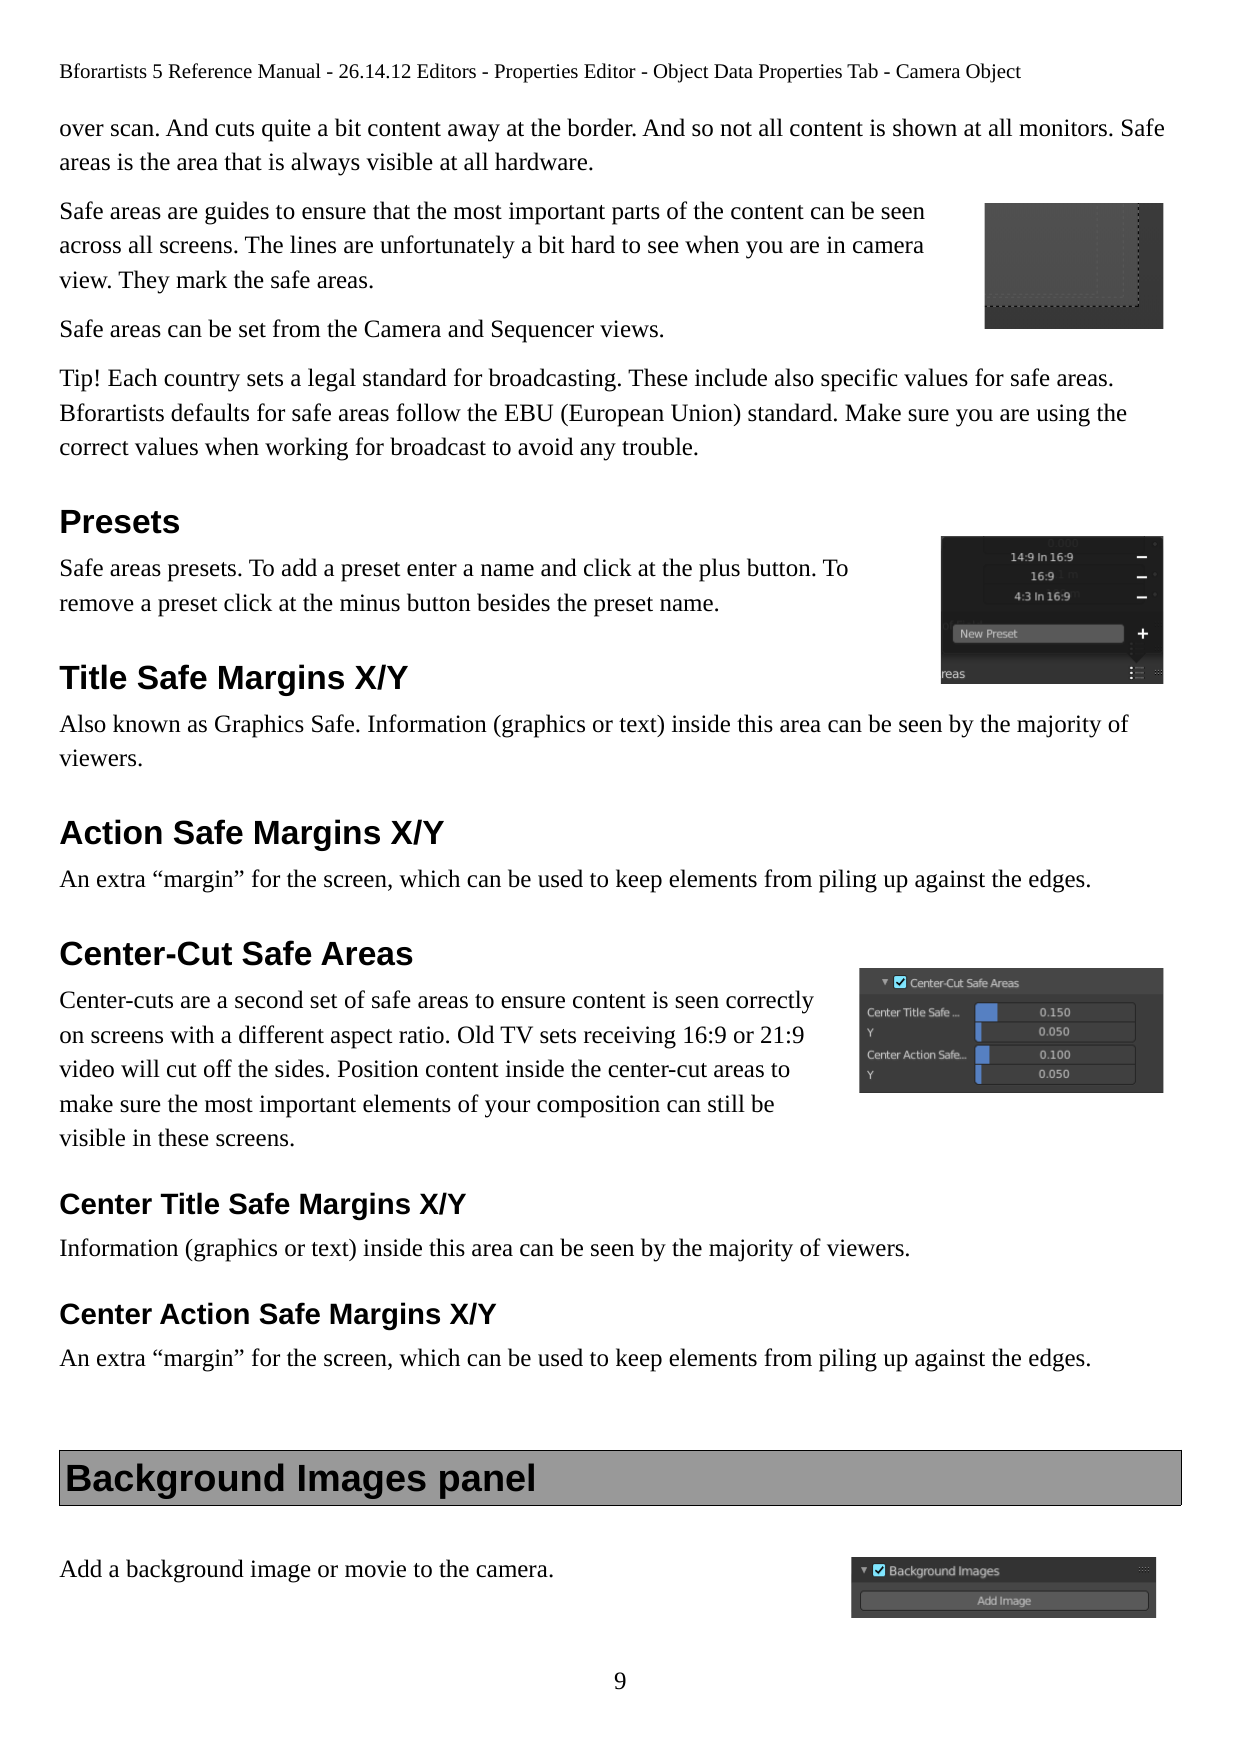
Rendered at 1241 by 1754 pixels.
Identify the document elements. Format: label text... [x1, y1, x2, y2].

text An extra “margin” for the screen, which can be used to keep elements from piling up against the edges. [59, 1343, 1181, 1372]
text Safe areas can be set from the Camera and Sequencer views. [59, 314, 1181, 343]
text Add a background image or movie to the camera. [59, 1554, 1181, 1583]
subtitle Center Action Safe Margins X/Y [59, 1297, 1181, 1331]
text An extra “margin” for the screen, which can be used to keep elements from piling up against the edges. [59, 864, 1181, 893]
picture [859, 968, 1164, 1093]
text Center-cuts are a second set of safe areas to ensure content is seen correctly on screens with a different aspect ratio. Old TV sets receiving 16:9 or 21:9 video will cut off the sides. Position content inside the center-cut areas to make sure the most important elements of your composition can still be visible in these screens. [59, 985, 1181, 1152]
text Safe areas presets. To add a preset enter a name and click at the plus button. To remove a preset click at the minus button besides the preset name. [59, 553, 940, 616]
subtitle Center-Cut Safe Areas [59, 934, 1181, 973]
text Information (graphics or text) inside this area can be seen by the majority of viewers. [59, 1233, 1181, 1262]
picture [940, 536, 1164, 684]
text Tip! Each country sets a legal standard for broadcasting. These include also specific values for safe areas. Bforartists defaults for safe areas follow the EBU (European Union) standard. Make sure you are using the correct values when working for broadcast to avoid any trouble. [59, 363, 1181, 461]
table_header Background Images panel [60, 1451, 1181, 1505]
subtitle Center Title Safe Margins X/Y [59, 1187, 1181, 1221]
subtitle Title Safe Margins X/Y [59, 658, 1181, 696]
picture [851, 1557, 1157, 1618]
text Safe areas are guides to ensure that the most important parts of the content can be seen across all screens. The lines are unfortunately a bit hard to see when you are in camera view. They mark the safe areas. [59, 196, 1181, 294]
subtitle Presets [59, 502, 1181, 541]
text over scan. And cuts quite a bit content away at the border. And so not all content is shown at all monitors. Safe areas is the area that is always visible at all hardware. [59, 113, 1181, 176]
picture [984, 203, 1164, 329]
subtitle Action Safe Margins X/Y [59, 813, 1181, 852]
text Also known as Graphics Safe. Information (graphics or text) inside this area can be seen by the majority of viewers. [59, 709, 1181, 772]
